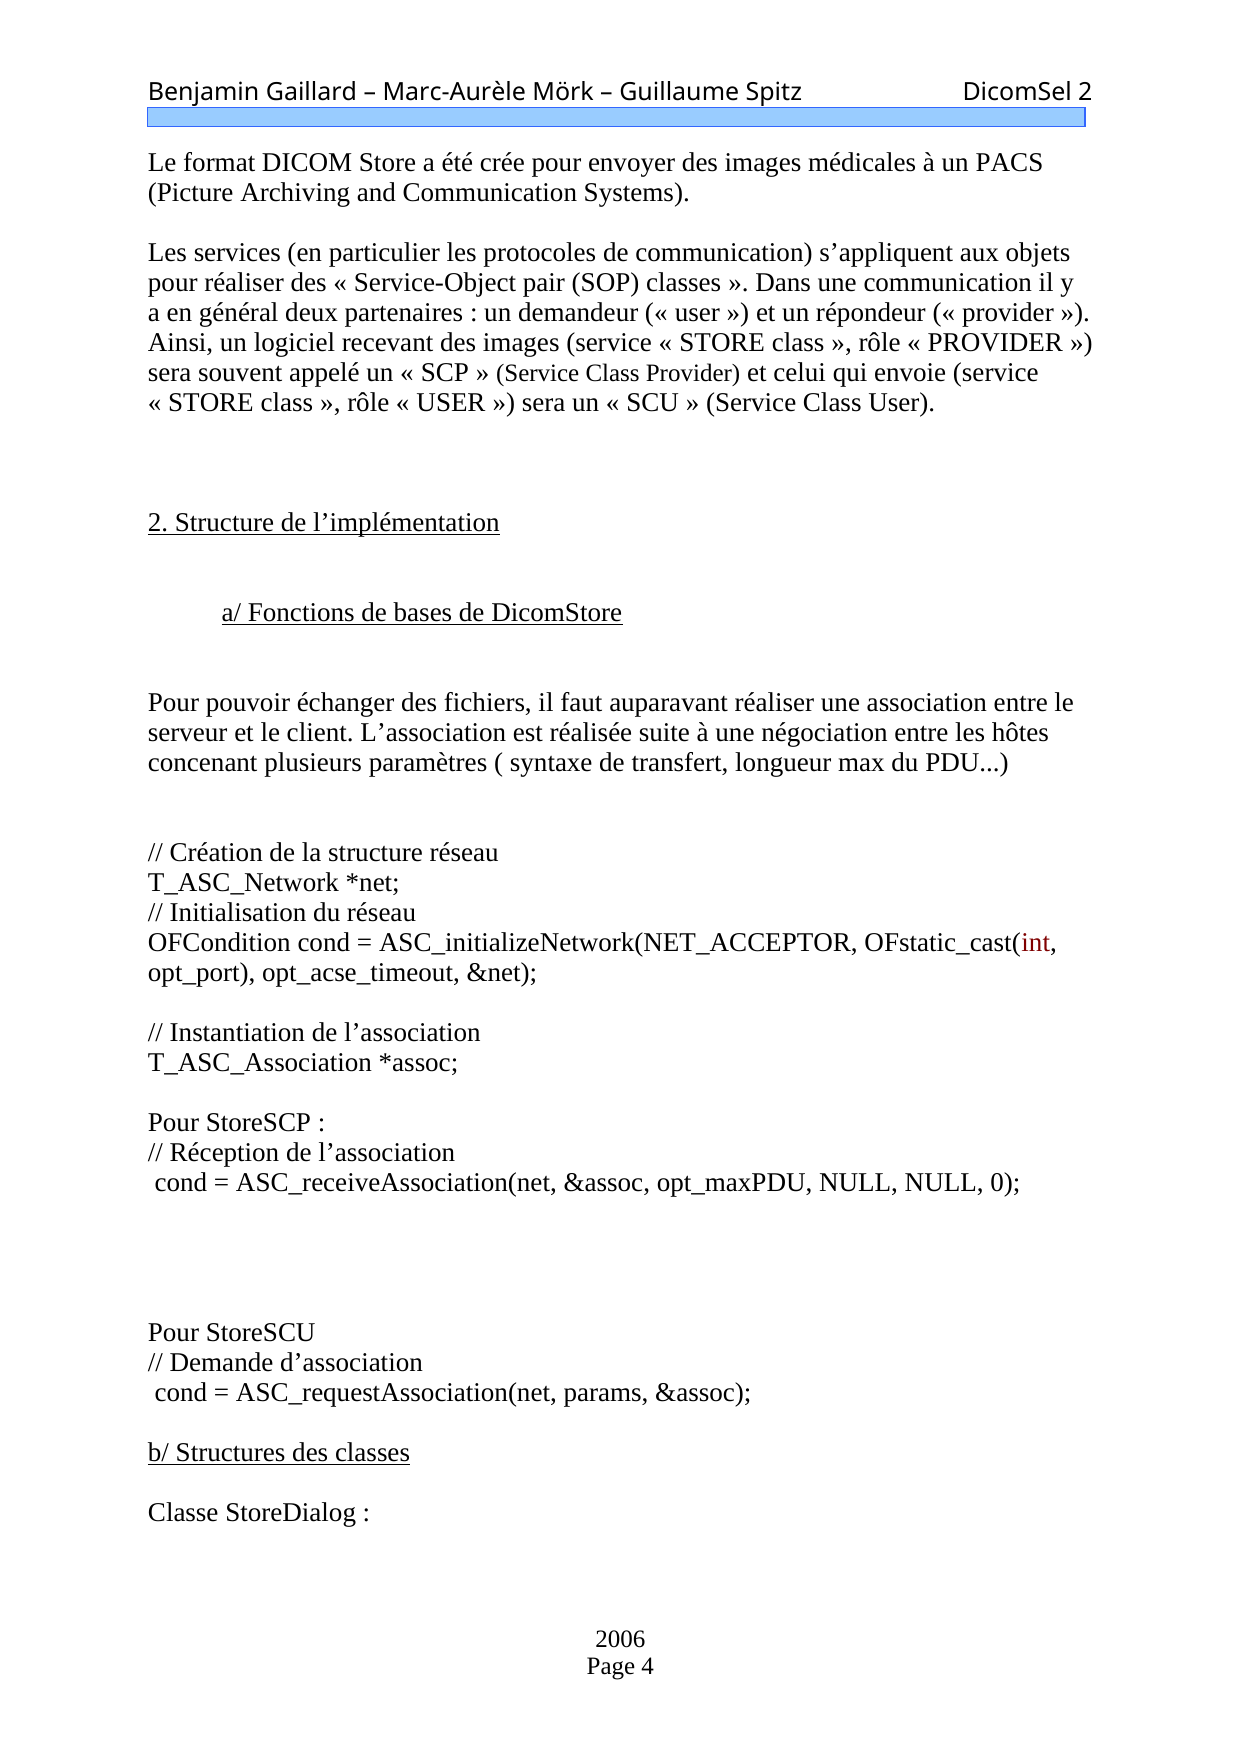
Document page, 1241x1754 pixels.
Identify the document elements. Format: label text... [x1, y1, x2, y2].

text cond = ASC_requestAssociation(net, params, &assoc); [148, 1378, 1092, 1408]
text // Demande d’association [148, 1348, 1092, 1378]
text Le format DICOM Store a été crée pour envoyer des images médicales à un PACS (Picture Archiving and Communication Systems). [148, 148, 1092, 208]
text Pour pouvoir échanger des fichiers, il faut auparavant réaliser une association entre le serveur et le client. L’association est réalisée suite à une négociation entre les hôtes concenant plusieurs paramètres ( syntaxe de transfert, longueur max du PDU...) [148, 688, 1092, 778]
text Les services (en particulier les protocoles de communication) s’appliquent aux objets pour réaliser des « Service-Object pair (SOP) classes ». Dans une communication il y a en général deux partenaires : un demandeur (« user ») et un répondeur (« provider »). Ainsi, un logiciel recevant des images (service « STORE class », rôle « PROVIDER ») sera souvent appelé un « SCP » (Service Class Provider) et celui qui envoie (service « STORE class », rôle « USER ») sera un « SCU » (Service Class User). [148, 238, 1092, 418]
text // Réception de l’association [148, 1138, 1092, 1168]
text // Instantiation de l’association [148, 1018, 1092, 1048]
text // Création de la structure réseau [148, 838, 1092, 868]
text Pour StoreSCU [148, 1318, 1092, 1348]
text Pour StoreSCP : [148, 1108, 1092, 1138]
text cond = ASC_receiveAssociation(net, &assoc, opt_maxPDU, NULL, NULL, 0); [148, 1168, 1092, 1198]
text T_ASC_Network *net; [148, 868, 1092, 898]
text a/ Fonctions de bases de DicomStore [148, 598, 1092, 628]
text // Initialisation du réseau [148, 898, 1092, 928]
text T_ASC_Association *assoc; [148, 1048, 1092, 1078]
text Classe StoreDialog : [148, 1498, 1092, 1528]
text OFCondition cond = ASC_initializeNetwork(NET_ACCEPTOR, OFstatic_cast(int, opt_port), opt_acse_timeout, &net); [148, 928, 1092, 988]
text b/ Structures des classes [148, 1438, 1092, 1468]
text 2. Structure de l’implémentation [148, 508, 1092, 538]
